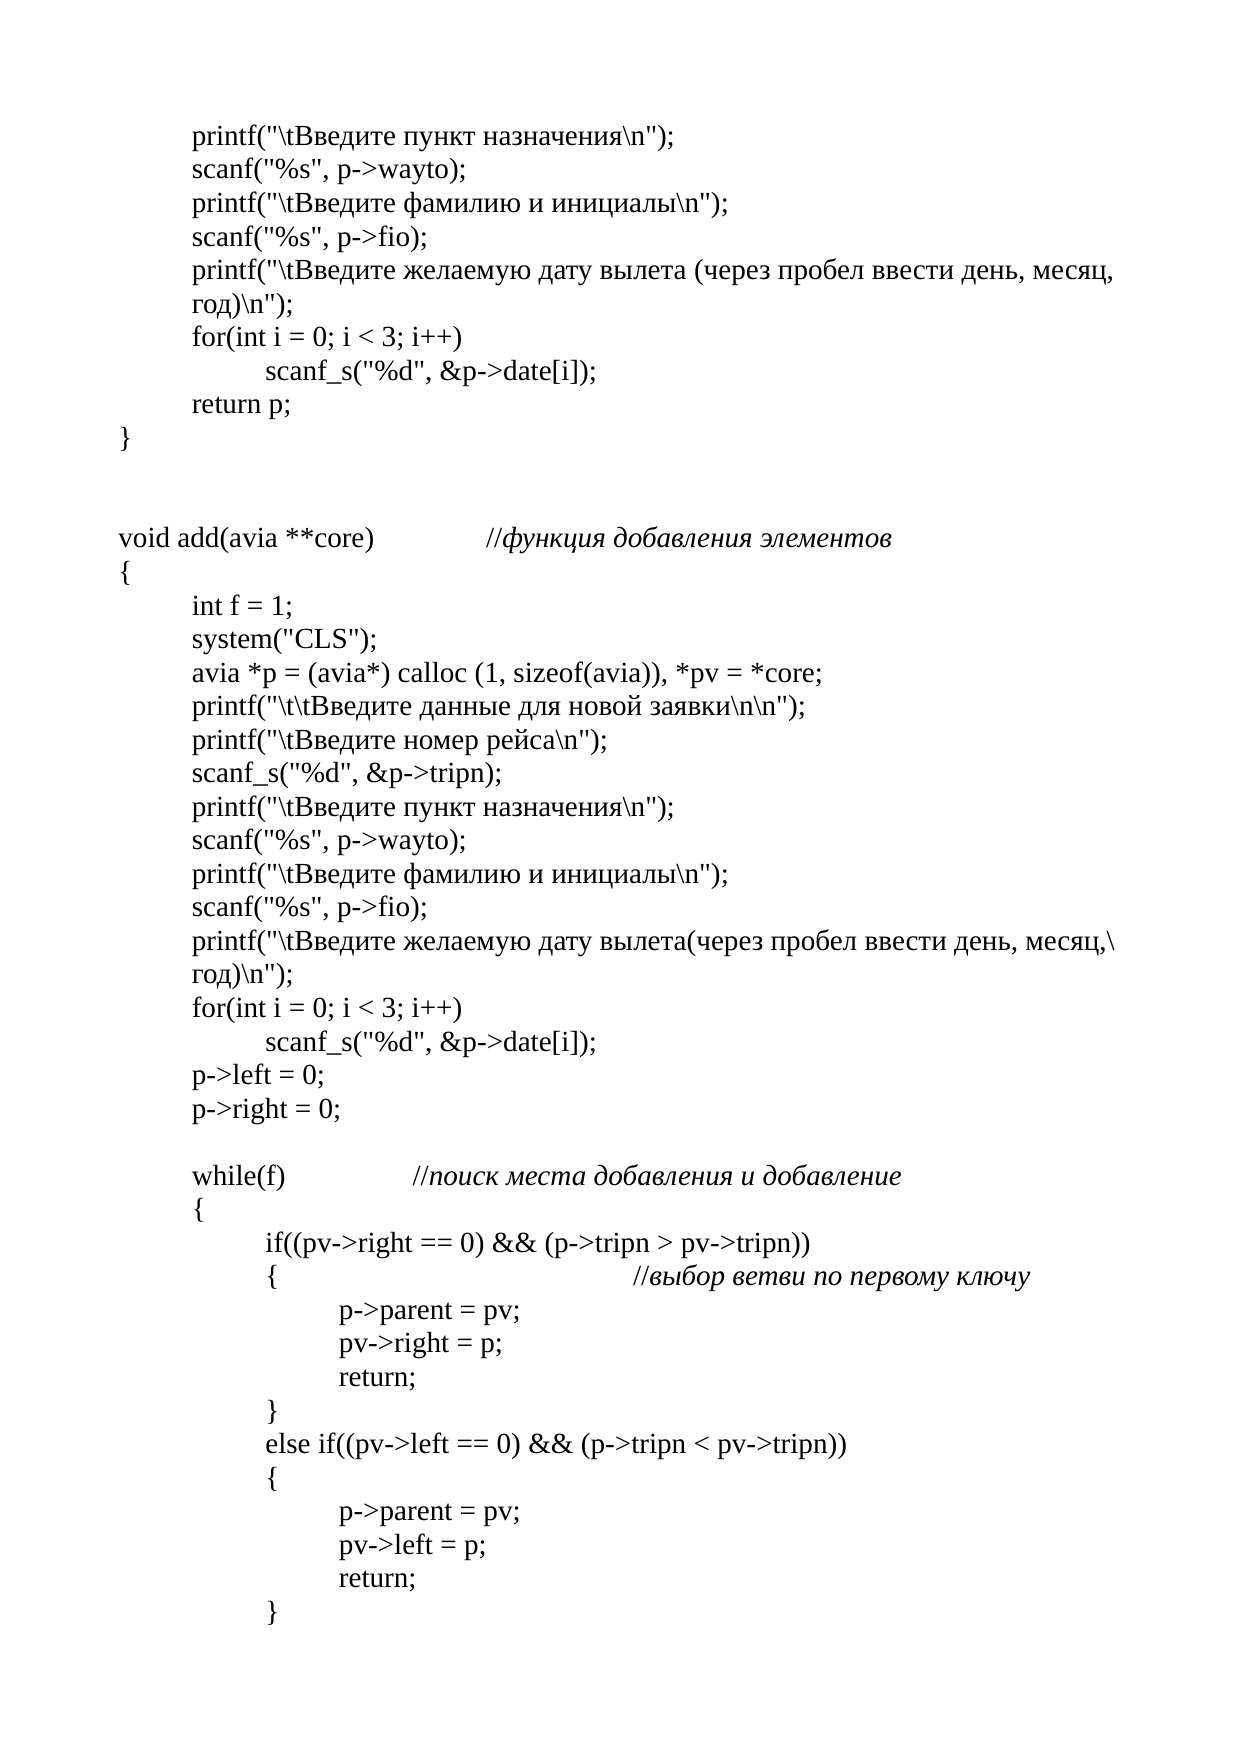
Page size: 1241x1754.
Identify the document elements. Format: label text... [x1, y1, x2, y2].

text } [118, 1393, 1122, 1426]
text return; [118, 1560, 1122, 1594]
text for(int i = 0; i < 3; i++) [118, 319, 1122, 353]
text printf("\tВведите желаемую дату вылета(через пробел ввести день, месяц,\ год)\n"); [118, 923, 1122, 990]
text p->right = 0; [118, 1091, 1122, 1124]
text { [118, 1460, 1122, 1493]
text p->left = 0; [118, 1057, 1122, 1091]
text pv->right = p; [118, 1326, 1122, 1359]
text pv->left = p; [118, 1527, 1122, 1560]
text } [118, 1594, 1122, 1627]
text scanf_s("%d", &p->date[i]); [118, 1024, 1122, 1057]
text return p; [118, 386, 1122, 420]
text void add(avia **core) //функция добавления элементов [118, 521, 1122, 554]
text scanf("%s", p->fio); [118, 219, 1122, 252]
text else if((pv->left == 0) && (p->tripn < pv->tripn)) [118, 1426, 1122, 1460]
text scanf_s("%d", &p->tripn); [118, 755, 1122, 789]
text while(f) //поиск места добавления и добавление [118, 1158, 1122, 1191]
text scanf("%s", p->wayto); [118, 822, 1122, 856]
text return; [118, 1359, 1122, 1393]
text printf("\tВведите номер рейса\n"); [118, 722, 1122, 755]
text scanf("%s", p->wayto); [118, 152, 1122, 185]
text system("CLS"); [118, 621, 1122, 655]
text scanf("%s", p->fio); [118, 889, 1122, 923]
text for(int i = 0; i < 3; i++) [118, 990, 1122, 1024]
text printf("\tВведите пункт назначения\n"); [118, 118, 1122, 152]
text p->parent = pv; [118, 1493, 1122, 1527]
text avia *p = (avia*) calloc (1, sizeof(avia)), *pv = *core; [118, 655, 1122, 688]
text printf("\tВведите фамилию и инициалы\n"); [118, 185, 1122, 219]
text { [118, 554, 1122, 588]
text { [118, 1191, 1122, 1225]
text } [118, 420, 1122, 453]
text if((pv->right == 0) && (p->tripn > pv->tripn)) [118, 1225, 1122, 1258]
text printf("\tВведите фамилию и инициалы\n"); [118, 856, 1122, 889]
text scanf_s("%d", &p->date[i]); [118, 353, 1122, 386]
text { //выбор ветви по первому ключу [118, 1258, 1122, 1292]
text printf("\tВведите желаемую дату вылета (через пробел ввести день, месяц, год)\n"); [118, 252, 1122, 319]
text int f = 1; [118, 588, 1122, 621]
text p->parent = pv; [118, 1292, 1122, 1326]
text printf("\tВведите пункт назначения\n"); [118, 789, 1122, 822]
text printf("\t\tВведите данные для новой заявки\n\n"); [118, 688, 1122, 722]
